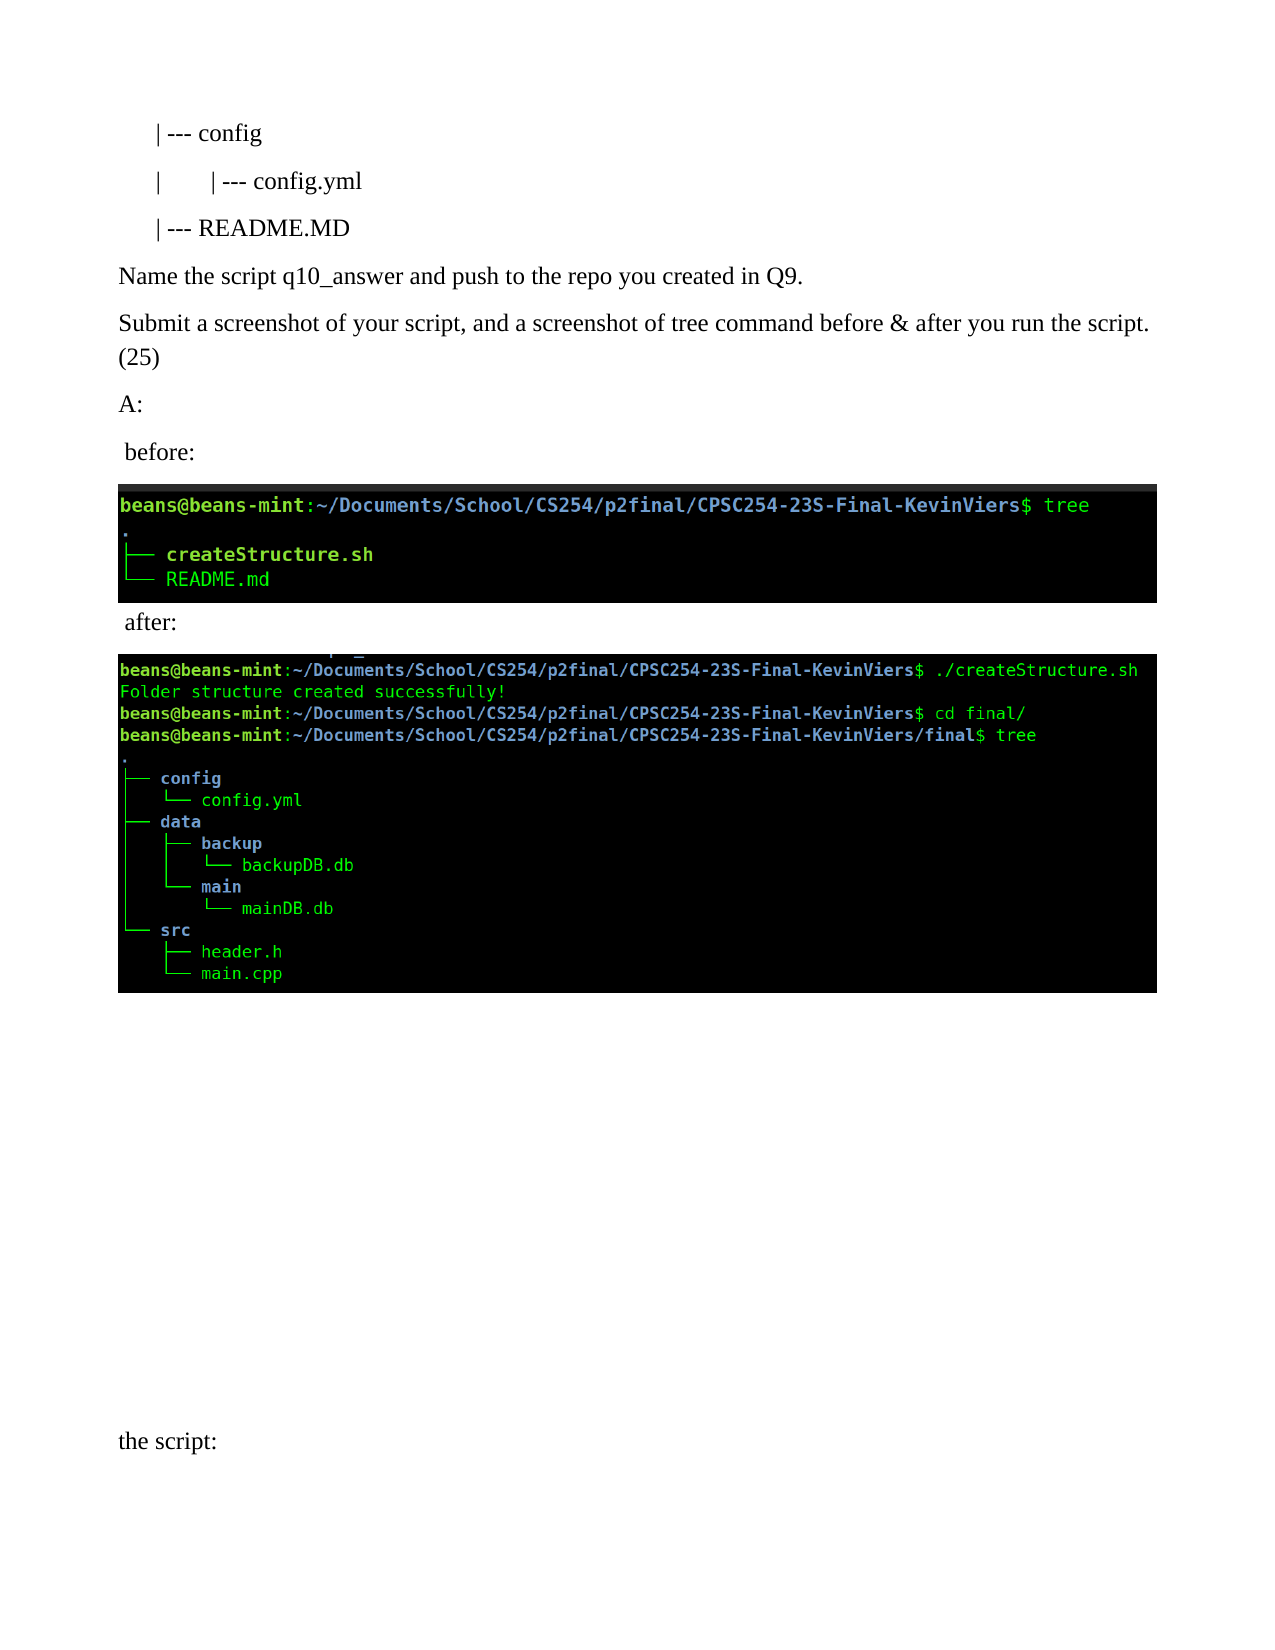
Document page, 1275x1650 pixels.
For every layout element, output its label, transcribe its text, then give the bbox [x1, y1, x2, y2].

text the script: [118, 1426, 1157, 1454]
picture [118, 654, 1157, 993]
text | | --- config.yml [118, 166, 1157, 194]
text before: [118, 437, 1157, 466]
picture [118, 484, 1157, 603]
text after: [118, 603, 1157, 636]
text Submit a screenshot of your script, and a screenshot of tree command before & after you run the script. (25) [118, 308, 1157, 370]
text Name the script q10_answer and push to the repo you created in Q9. [118, 261, 1157, 290]
text A: [118, 389, 1157, 418]
text | --- README.MD [118, 213, 1157, 242]
text | --- config [118, 118, 1157, 147]
